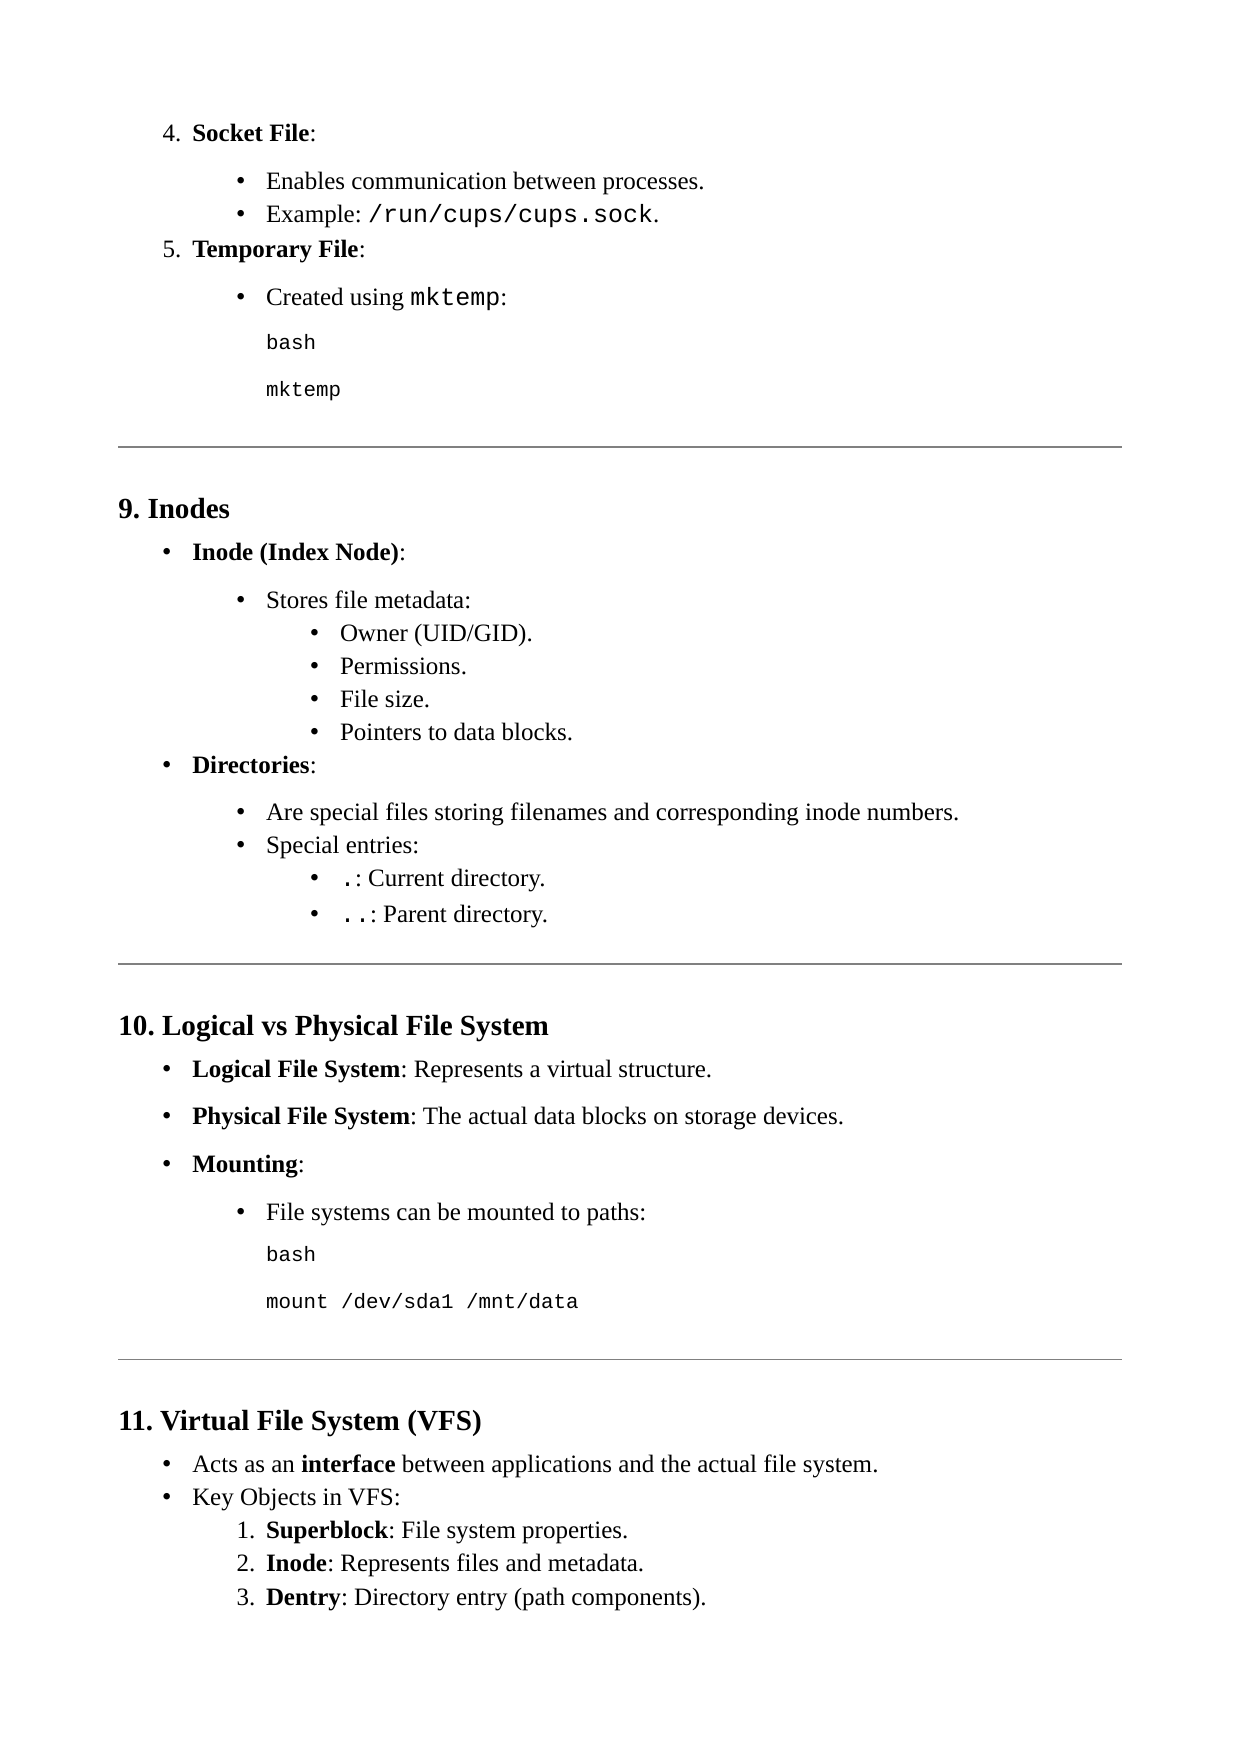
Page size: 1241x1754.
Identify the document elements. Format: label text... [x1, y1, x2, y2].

list Pointers to data blocks. [310, 717, 1122, 746]
list Are special files storing filenames and corresponding inode numbers. [236, 797, 1122, 826]
subtitle 9. Inodes [118, 491, 1122, 524]
list Acts as an interface between applications and the actual file system. [162, 1449, 1122, 1478]
list Socket File: [162, 118, 1122, 147]
list bash [236, 1244, 1122, 1268]
subtitle 10. Logical vs Physical File System [118, 1008, 1122, 1041]
list Dentry: Directory entry (path components). [236, 1582, 1122, 1610]
list File size. [310, 684, 1122, 712]
list Physical File System: The actual data blocks on storage devices. [162, 1101, 1122, 1130]
list Permissions. [310, 651, 1122, 679]
list bash [236, 332, 1122, 355]
list Created using mktemp: [236, 282, 1122, 313]
list Owner (UID/GID). [310, 618, 1122, 646]
list Key Objects in VFS: [162, 1482, 1122, 1511]
list Special entries: [236, 830, 1122, 859]
list ..: Parent directory. [310, 899, 1122, 930]
list Enables communication between processes. [236, 166, 1122, 194]
list Stores file metadata: [236, 585, 1122, 613]
subtitle 11. Virtual File System (VFS) [118, 1403, 1122, 1437]
list Logical File System: Represents a virtual structure. [162, 1054, 1122, 1082]
list File systems can be mounted to paths: [236, 1197, 1122, 1225]
list Mounting: [162, 1149, 1122, 1178]
list Temporary File: [162, 234, 1122, 263]
list Inode: Represents files and metadata. [236, 1548, 1122, 1577]
list .: Current directory. [310, 863, 1122, 894]
list Superblock: File system properties. [236, 1516, 1122, 1544]
list mktemp [236, 379, 1122, 403]
list mount /dev/sda1 /mnt/data [236, 1291, 1122, 1315]
list Example: /run/cups/cups.sock. [236, 199, 1122, 229]
list Directories: [162, 750, 1122, 778]
list Inode (Index Node): [162, 537, 1122, 566]
